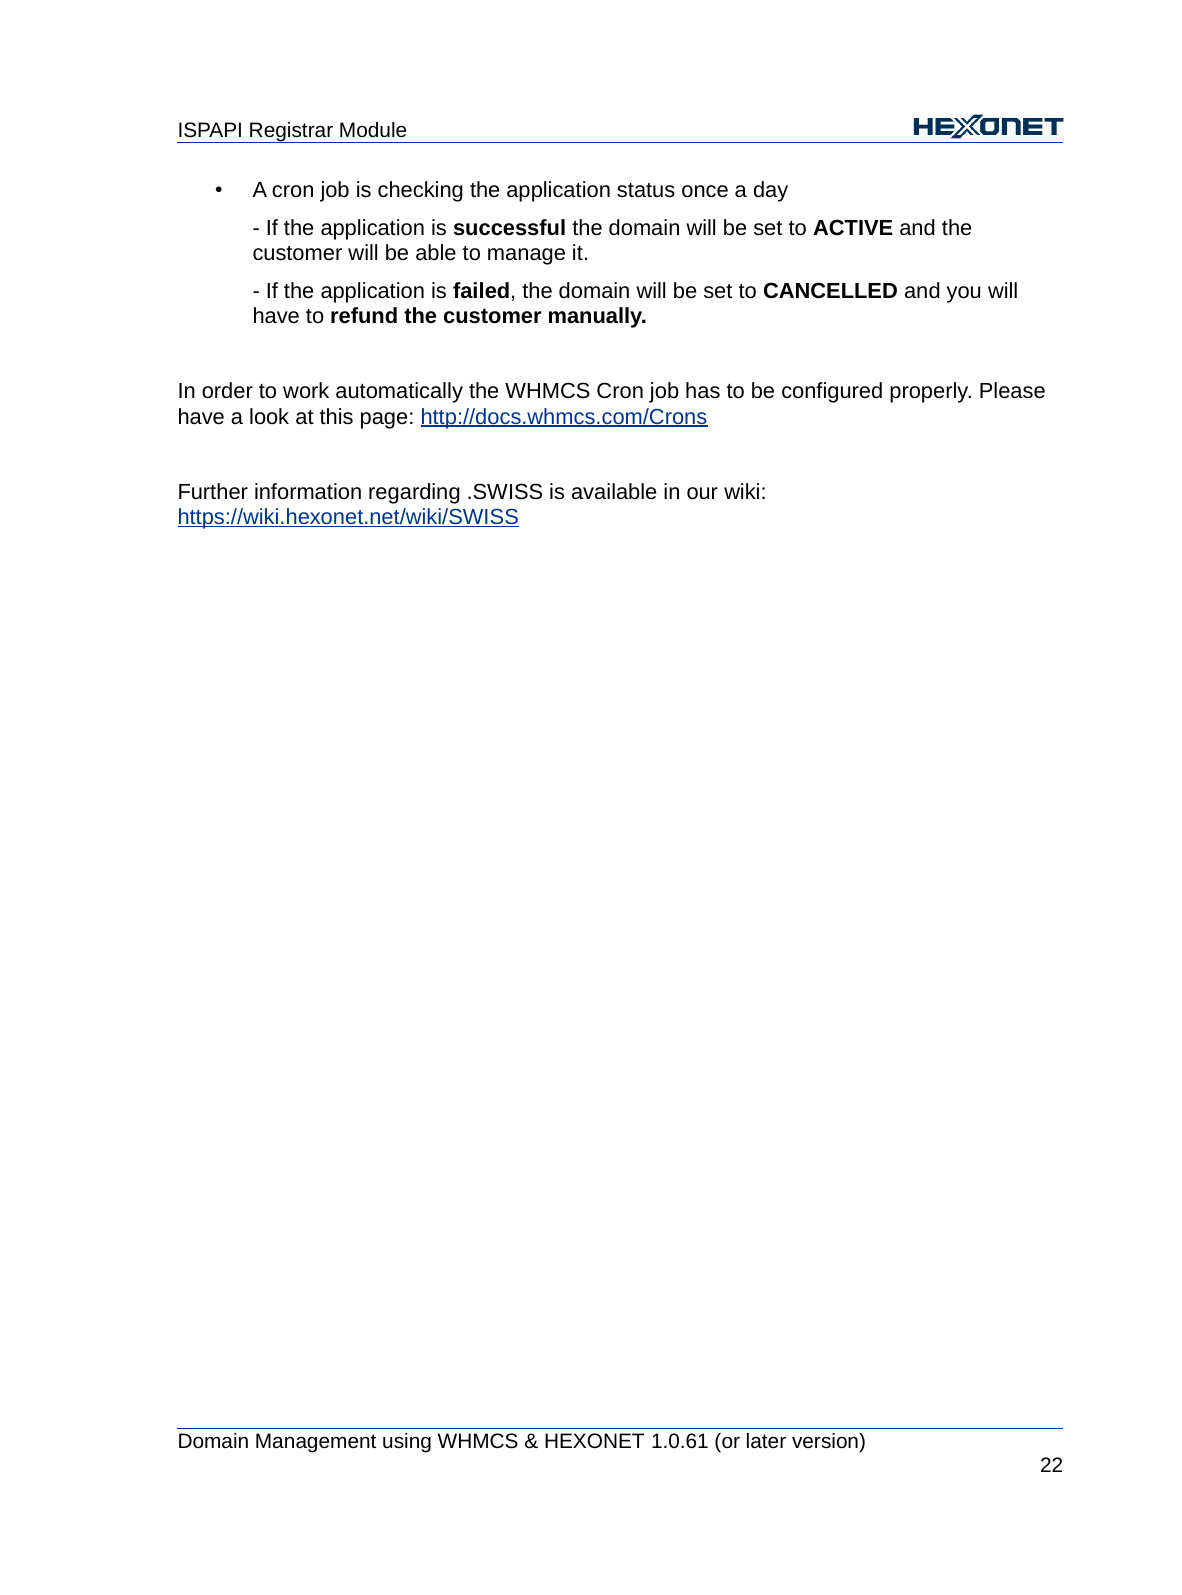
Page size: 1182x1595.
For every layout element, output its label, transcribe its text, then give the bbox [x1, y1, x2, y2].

text - If the application is failed, the domain will be set to CANCELLED and you will have to refund the customer manually. [252, 278, 1063, 328]
picture [912, 113, 1065, 140]
text - If the application is successful the domain will be set to ACTIVE and the customer will be able to manage it. [252, 215, 1063, 265]
text In order to work automatically the WHMCS Cron job has to be configured properly. Please have a look at this page: http://docs.whmcs.com/Crons [177, 378, 1063, 429]
list A cron job is checking the application status once a day [215, 177, 1063, 202]
text Further information regarding .SWISS is available in our wiki: https://wiki.hexonet.net/wiki/SWISS [177, 479, 1063, 529]
